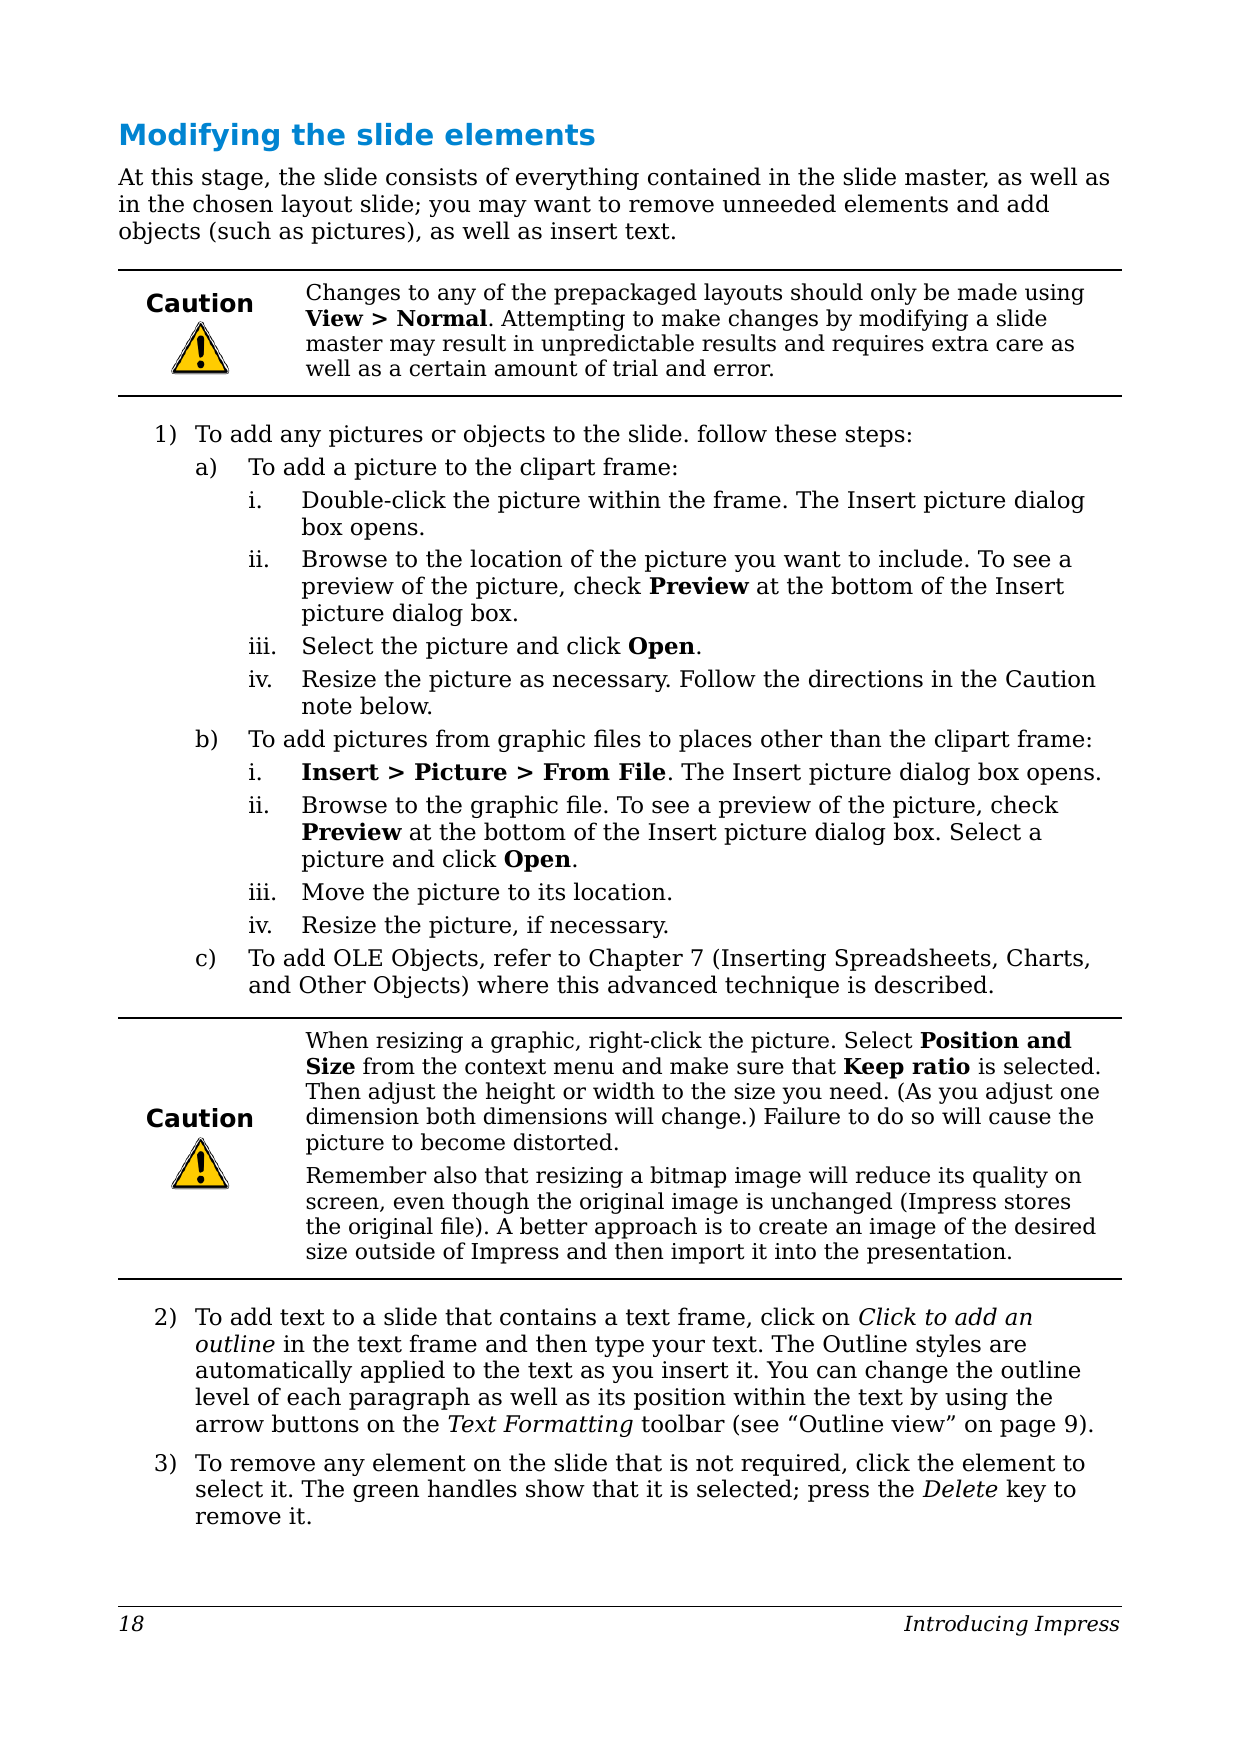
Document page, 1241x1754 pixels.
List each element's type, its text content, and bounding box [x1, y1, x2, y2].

list To add pictures from graphic files to places other than the clipart frame: [195, 726, 1122, 753]
list Insert > Picture > From File. The Insert picture dialog box opens. [248, 759, 1122, 786]
picture [167, 317, 233, 378]
list To add any pictures or objects to the slide. follow these steps: [177, 421, 1122, 448]
list To add OLE Objects, refer to Chapter 7 (Inserting Spreadsheets, Charts, and Other Objects) where this advanced technique is described. [195, 945, 1122, 998]
list Resize the picture, if necessary. [248, 912, 1122, 939]
list To add text to a slide that contains a text frame, click on Click to add an outline in the text frame and then type your text. The Outline styles are automatically applied to the text as you insert it. You can change the outline level of each paragraph as well as its position within the text by using the arrow buttons on the Text Formatting toolbar (see “Outline view” on page 9). [177, 1304, 1122, 1437]
table_header Caution [118, 271, 282, 395]
list To add a picture to the clipart frame: [195, 454, 1122, 481]
list Select the picture and click Open. [248, 633, 1122, 660]
subtitle Modifying the slide elements [118, 118, 1122, 152]
table_header Changes to any of the prepackaged layouts should only be made using View > Normal. Attempting to make changes by modifying a slide master may result in unpredictable results and requires extra care as well as a certain amount of trial and error. [282, 271, 1122, 395]
list Browse to the location of the picture you want to include. To see a preview of the picture, check Preview at the bottom of the Insert picture dialog box. [248, 547, 1122, 627]
list Resize the picture as necessary. Follow the directions in the Caution note below. [248, 666, 1122, 720]
list To remove any element on the slide that is not required, click the element to select it. The green handles show that it is selected; press the Delete key to remove it. [177, 1450, 1122, 1530]
list Browse to the graphic file. To see a preview of the picture, check Preview at the bottom of the Insert picture dialog box. Select a picture and click Open. [248, 792, 1122, 873]
table_header Caution [118, 1019, 282, 1278]
list Move the picture to its location. [248, 879, 1122, 906]
text At this stage, the slide consists of everything contained in the slide master, as well as in the chosen layout slide; you may want to remove unneeded elements and add objects (such as pictures), as well as insert text. [118, 164, 1122, 244]
table_header When resizing a graphic, right-click the picture. Select Position and Size from the context menu and make sure that Keep ratio is selected. Then adjust the height or width to the size you need. (As you adjust one dimension both dimensions will change.) Failure to do so will cause the picture to become distorted. Remember also that resizing a bitmap image will reduce its quality on screen, even though the original image is unchanged (Impress stores the original file). A better approach is to create an image of the desired size outside of Impress and then import it into the presentation. [282, 1019, 1122, 1278]
picture [167, 1133, 233, 1193]
list Double-click the picture within the frame. The Insert picture dialog box opens. [248, 487, 1122, 540]
